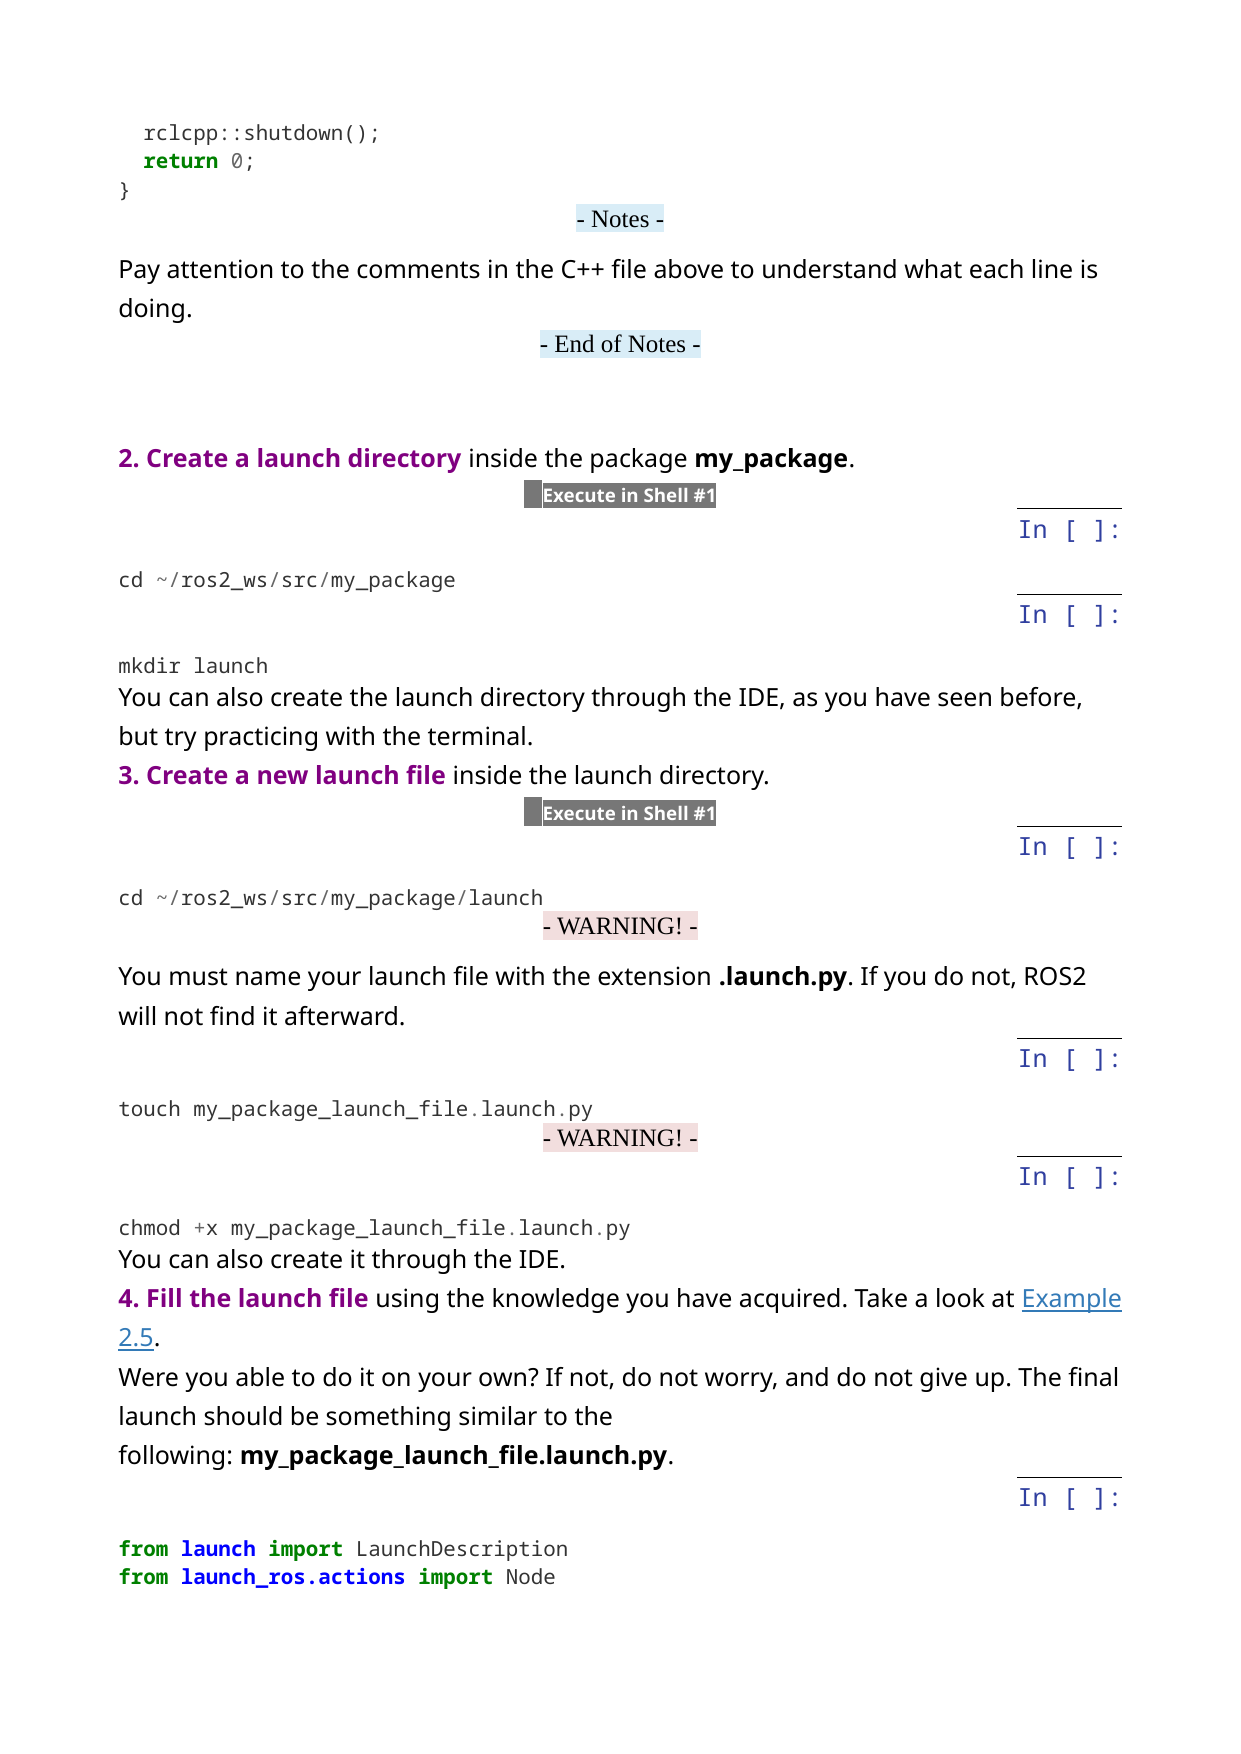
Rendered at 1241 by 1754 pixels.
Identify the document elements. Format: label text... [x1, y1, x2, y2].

text return 0; [118, 147, 1122, 175]
text In [ ]: [118, 594, 1122, 631]
text Were you able to do it on your own? If not, do not worry, and do not give up. The final launch should be something similar to the following: my_package_launch_file.launch.py. [118, 1359, 1122, 1472]
text cd ~/ros2_ws/src/my_package/launch [118, 883, 1122, 911]
text Execute in Shell #1 [118, 479, 1122, 508]
text You must name your launch file with the extension .launch.py. If you do not, ROS2 will not find it afterward. [118, 959, 1122, 1032]
text } [118, 175, 1122, 204]
text In [ ]: [118, 1477, 1122, 1514]
text 3. Create a new launch file inside the launch directory. [118, 758, 1122, 792]
text Pay attention to the comments in the C++ file above to understand what each line is doing. [118, 251, 1122, 324]
text cd ~/ros2_ws/src/my_package [118, 566, 1122, 594]
text You can also create it through the IDE. [118, 1242, 1122, 1276]
text 2. Create a launch directory inside the package my_package. [118, 440, 1122, 474]
text - WARNING! - [118, 1123, 1122, 1152]
text - End of Notes - [118, 329, 1122, 358]
text In [ ]: [118, 1037, 1122, 1074]
text from launch import LaunchDescription [118, 1534, 1122, 1562]
text - WARNING! - [118, 911, 1122, 940]
text You can also create the launch directory through the IDE, as you have seen before, but try practicing with the terminal. [118, 679, 1122, 753]
text chmod +x my_package_launch_file.launch.py [118, 1213, 1122, 1242]
text touch my_package_launch_file.launch.py [118, 1094, 1122, 1123]
text 4. Fill the launch file using the knowledge you have acquired. Take a look at Example 2.5. [118, 1281, 1122, 1354]
text rclcpp::shutdown(); [118, 118, 1122, 147]
text mkdir launch [118, 651, 1122, 679]
text Execute in Shell #1 [118, 797, 1122, 826]
text In [ ]: [118, 1156, 1122, 1193]
text In [ ]: [118, 508, 1122, 545]
text from launch_ros.actions import Node [118, 1562, 1122, 1591]
text In [ ]: [118, 826, 1122, 863]
text - Notes - [118, 204, 1122, 232]
